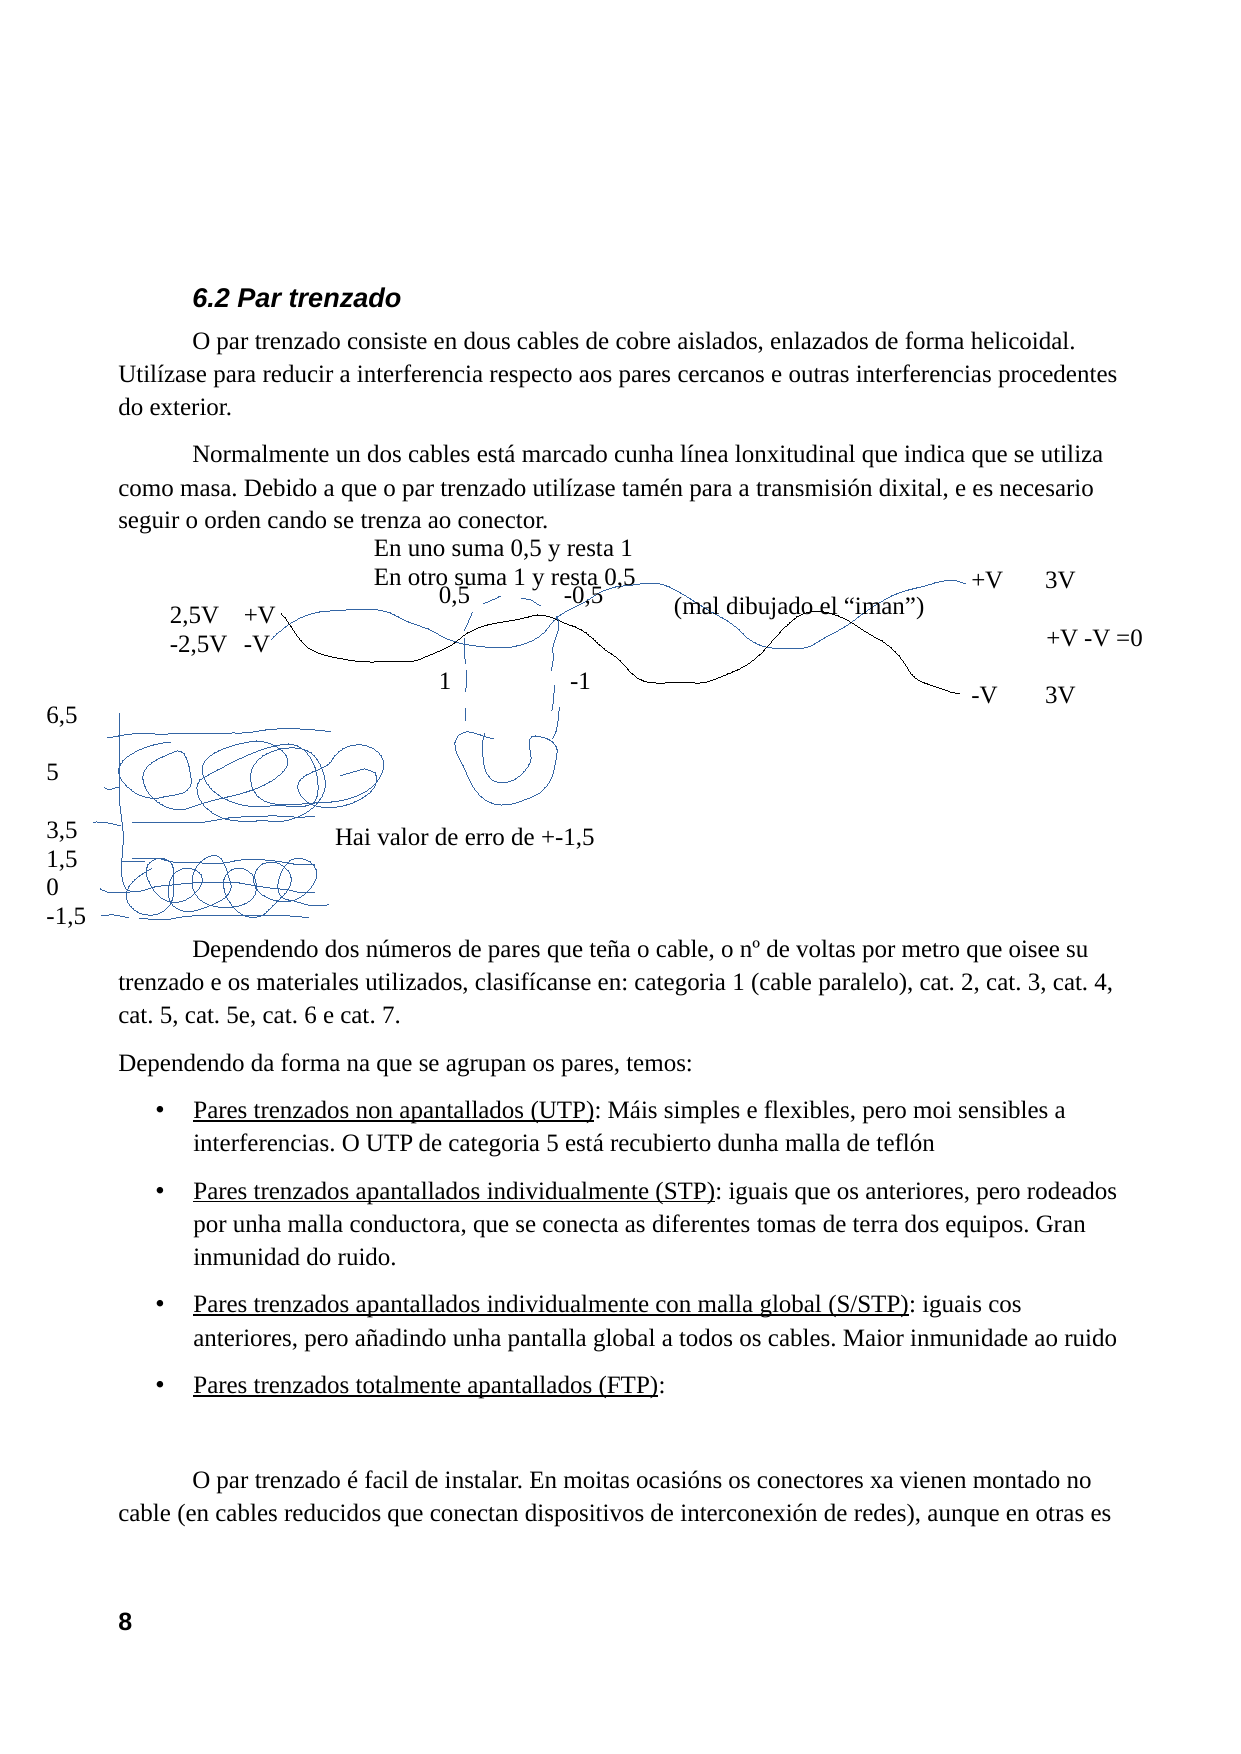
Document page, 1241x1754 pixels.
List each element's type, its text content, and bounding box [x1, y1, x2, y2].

subtitle 6.2 Par trenzado [118, 282, 1122, 313]
text Dependendo da forma na que se agrupan os pares, temos: [118, 1048, 1122, 1076]
list Pares trenzados non apantallados (UTP): Máis simples e flexibles, pero moi sensibles a interferencias. O UTP de categoria 5 está recubierto dunha malla de teflón [156, 1095, 1122, 1157]
text Dependendo dos números de pares que teña o cable, o nº de voltas por metro que oisee su trenzado e os materiales utilizados, clasifícanse en: categoria 1 (cable paralelo), cat. 2, cat. 3, cat. 4, cat. 5, cat. 5e, cat. 6 e cat. 7. [118, 934, 1122, 1029]
text O par trenzado é facil de instalar. En moitas ocasións os conectores xa vienen montado no cable (en cables reducidos que conectan dispositivos de interconexión de redes), aunque en otras es [118, 1465, 1122, 1527]
list Pares trenzados apantallados individualmente con malla global (S/STP): iguais cos anteriores, pero añadindo unha pantalla global a todos os cables. Maior inmunidade ao ruido [156, 1289, 1122, 1351]
text Normalmente un dos cables está marcado cunha línea lonxitudinal que indica que se utiliza como masa. Debido a que o par trenzado utilízase tamén para a transmisión dixital, e es necesario seguir o orden cando se trenza ao conector. [118, 439, 1122, 534]
text O par trenzado consiste en dous cables de cobre aislados, enlazados de forma helicoidal. Utilízase para reducir a interferencia respecto aos pares cercanos e outras interferencias procedentes do exterior. [118, 326, 1122, 421]
list Pares trenzados apantallados individualmente (STP): iguais que os anteriores, pero rodeados por unha malla conductora, que se conecta as diferentes tomas de terra dos equipos. Gran inmunidad do ruido. [156, 1176, 1122, 1271]
list Pares trenzados totalmente apantallados (FTP): [156, 1370, 1122, 1399]
